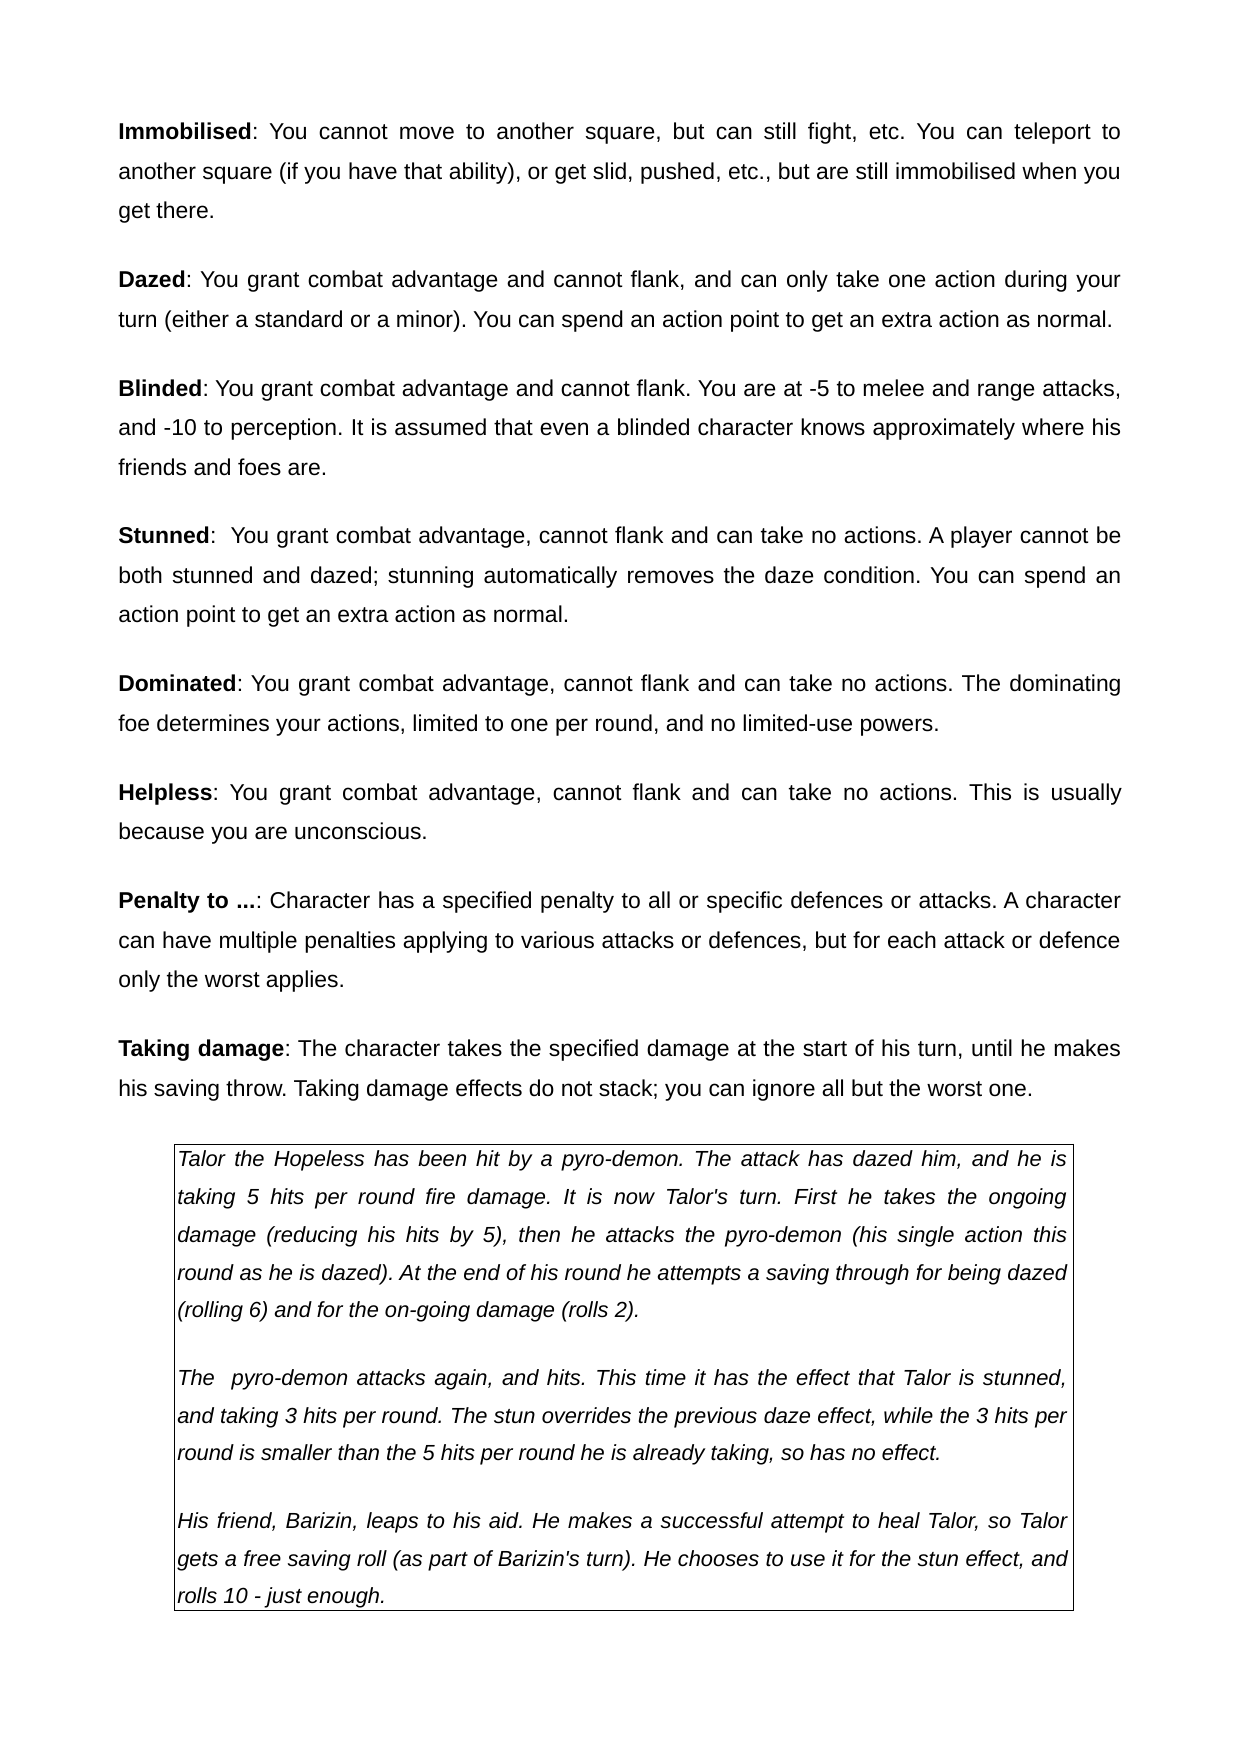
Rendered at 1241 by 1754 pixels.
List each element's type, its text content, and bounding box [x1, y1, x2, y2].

text Stunned: You grant combat advantage, cannot flank and can take no actions. A player cannot be both stunned and dazed; stunning automatically removes the daze condition. You can spend an action point to get an extra action as normal. [118, 522, 1122, 628]
text The pyro-demon attacks again, and hits. This time it has the effect that Talor is stunned, and taking 3 hits per round. The stun overrides the previous daze effect, while the 3 hits per round is smaller than the 5 hits per round he is already taking, so has no effect. [175, 1362, 1073, 1466]
text Blinded: You grant combat advantage and cannot flank. You are at -5 to melee and range attacks, and -10 to perception. It is assumed that even a blinded character knows approximately where his friends and foes are. [118, 374, 1122, 480]
text Immobilised: You cannot move to another square, but can still fight, etc. You can teleport to another square (if you have that ability), or get slid, pushed, etc., but are still immobilised when you get there. [118, 118, 1122, 223]
text Helpless: You grant combat advantage, cannot flank and can take no actions. This is usually because you are unconscious. [118, 779, 1122, 844]
text Taking damage: The character takes the specified damage at the start of his turn, until he makes his saving throw. Taking damage effects do not stack; you can ignore all but the worst one. [118, 1035, 1122, 1101]
text Dazed: You grant combat advantage and cannot flank, and can only take one action during your turn (either a standard or a minor). You can spend an action point to get an extra action as normal. [118, 266, 1122, 332]
text Dominated: You grant combat advantage, cannot flank and can take no actions. The dominating foe determines your actions, limited to one per round, and no limited-use powers. [118, 670, 1122, 736]
text Talor the Hopeless has been hit by a pyro-demon. The attack has dazed him, and he is taking 5 hits per round fire damage. It is now Talor's turn. First he takes the ongoing damage (reducing his hits by 5), then he attacks the pyro-demon (his single action this round as he is dazed). At the end of his round he attempts a saving through for being dazed (rolling 6) and for the on-going damage (rolls 2). [175, 1145, 1073, 1323]
text His friend, Barizin, leaps to his aid. He makes a successful attempt to heal Talor, so Talor gets a free saving roll (as part of Barizin's turn). He chooses to use it for the stun effect, and rolls 10 - just enough. [175, 1505, 1073, 1610]
text Penalty to ...: Character has a specified penalty to all or specific defences or attacks. A character can have multiple penalties applying to various attacks or defences, but for each attack or defence only the worst applies. [118, 887, 1122, 992]
